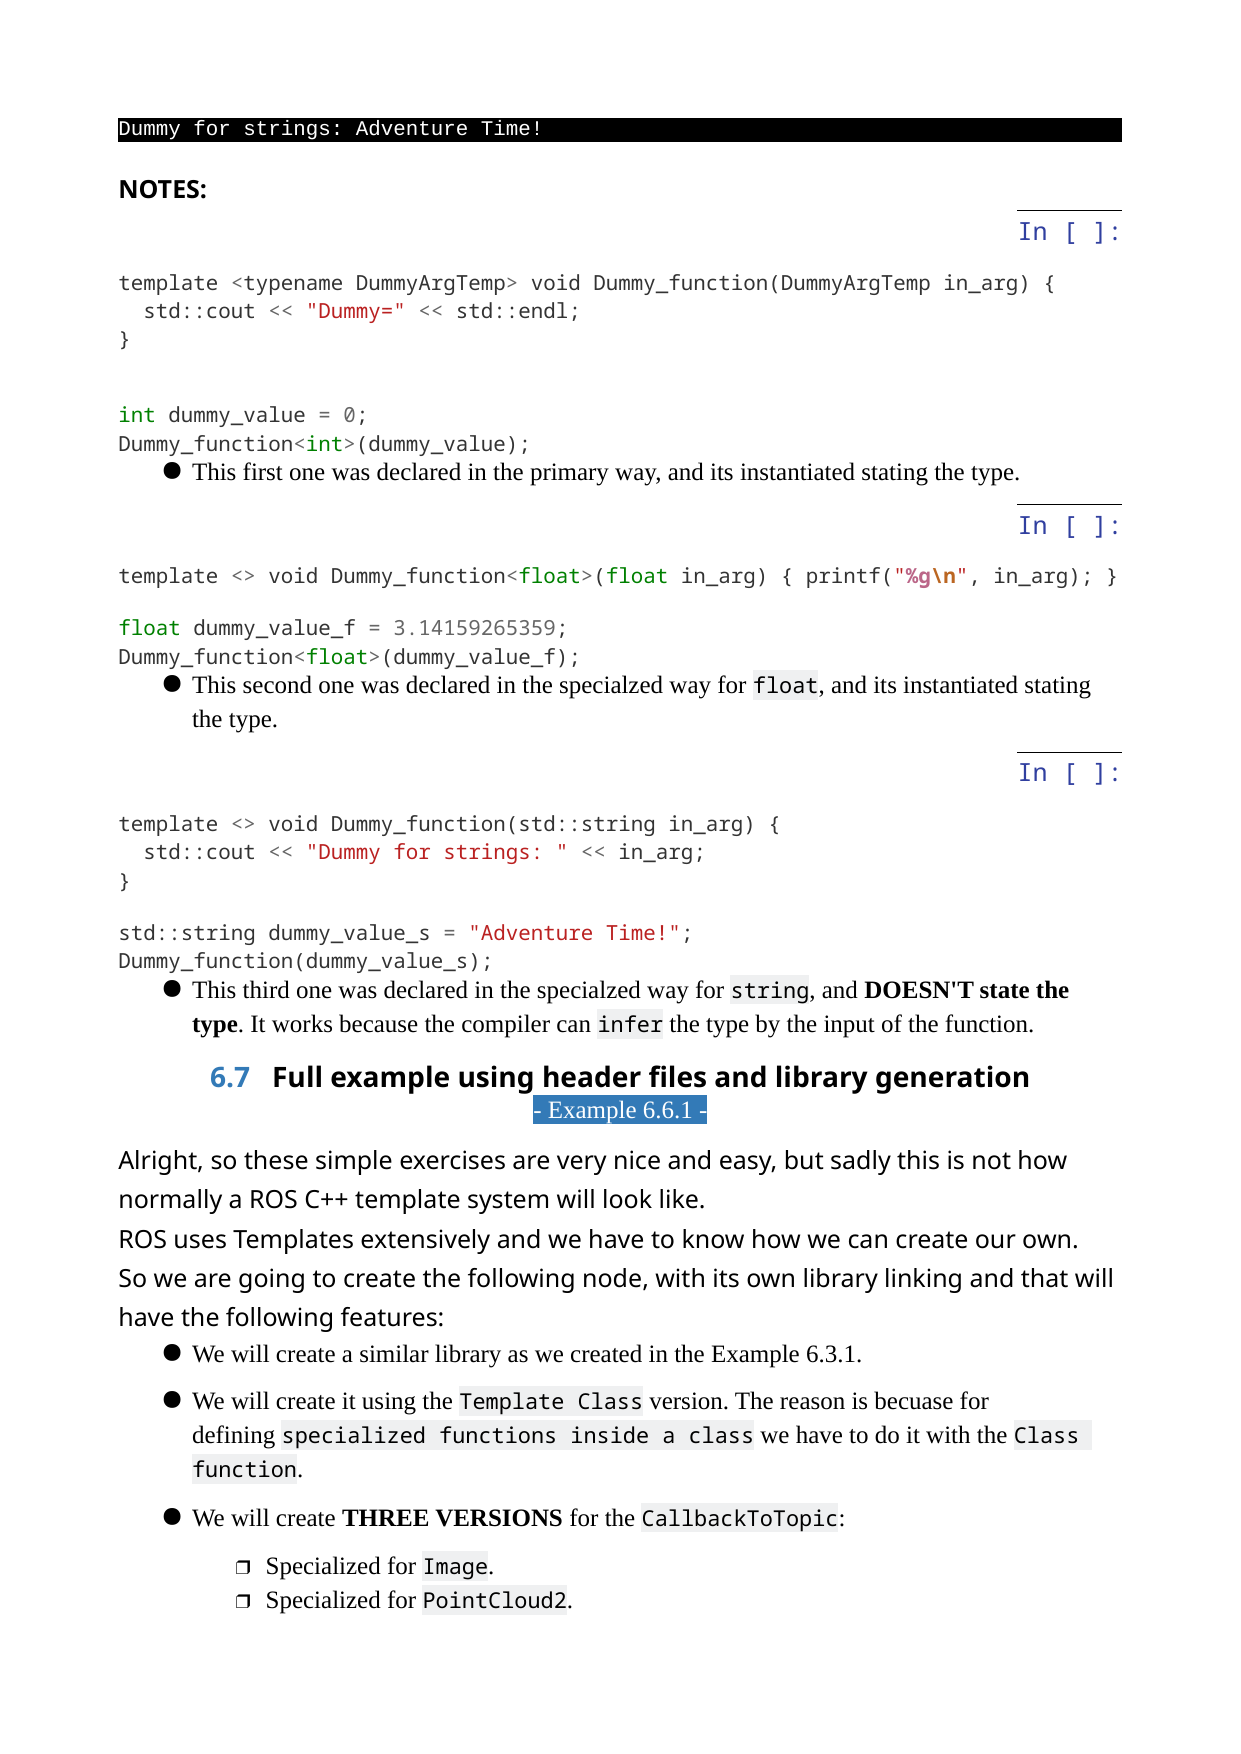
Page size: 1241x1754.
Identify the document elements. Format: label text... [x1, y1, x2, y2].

list We will create THREE VERSIONS for the CallbackToTopic: [162, 1502, 1122, 1532]
subtitle 6.7 Full example using header files and library generation [118, 1057, 1122, 1095]
text Alright, so these simple exercises are very nice and easy, but sadly this is not how normally a ROS C++ template system will look like. [118, 1143, 1122, 1216]
list Specialized for PointCloud2. [236, 1585, 1122, 1615]
text std::cout << "Dummy for strings: " << in_arg; [118, 837, 1122, 866]
text - Example 6.6.1 - [118, 1095, 1122, 1124]
list We will create a similar library as we created in the Example 6.3.1. [162, 1339, 1122, 1368]
text std::cout << "Dummy=" << std::endl; [118, 296, 1122, 324]
text In [ ]: [118, 752, 1122, 789]
text int dummy_value = 0; [118, 400, 1122, 429]
text In [ ]: [118, 210, 1122, 247]
text In [ ]: [118, 504, 1122, 541]
list This first one was declared in the primary way, and its instantiated stating the type. [162, 457, 1122, 486]
text Dummy_function(dummy_value_s); [118, 946, 1122, 975]
text Dummy for strings: Adventure Time! [118, 118, 1122, 142]
text ROS uses Templates extensively and we have to know how we can create our own. [118, 1221, 1122, 1255]
text Dummy_function<float>(dummy_value_f); [118, 642, 1122, 670]
text Dummy_function<int>(dummy_value); [118, 429, 1122, 457]
text std::string dummy_value_s = "Adventure Time!"; [118, 918, 1122, 946]
text template <> void Dummy_function(std::string in_arg) { [118, 809, 1122, 837]
text } [118, 866, 1122, 894]
text template <> void Dummy_function<float>(float in_arg) { printf("%g\n", in_arg); } [118, 561, 1122, 590]
text } [118, 324, 1122, 353]
text NOTES: [118, 171, 1122, 205]
list This second one was declared in the specialzed way for float, and its instantiated stating the type. [162, 670, 1122, 733]
list This third one was declared in the specialzed way for string, and DOESN'T state the type. It works because the compiler can infer the type by the input of the function. [162, 975, 1122, 1039]
text template <typename DummyArgTemp> void Dummy_function(DummyArgTemp in_arg) { [118, 268, 1122, 296]
list Specialized for Image. [236, 1551, 1122, 1581]
list We will create it using the Template Class version. The reason is becuase for defining specialized functions inside a class we have to do it with the Class function. [162, 1386, 1122, 1484]
text float dummy_value_f = 3.14159265359; [118, 613, 1122, 642]
text So we are going to create the following node, with its own library linking and that will have the following features: [118, 1261, 1122, 1334]
